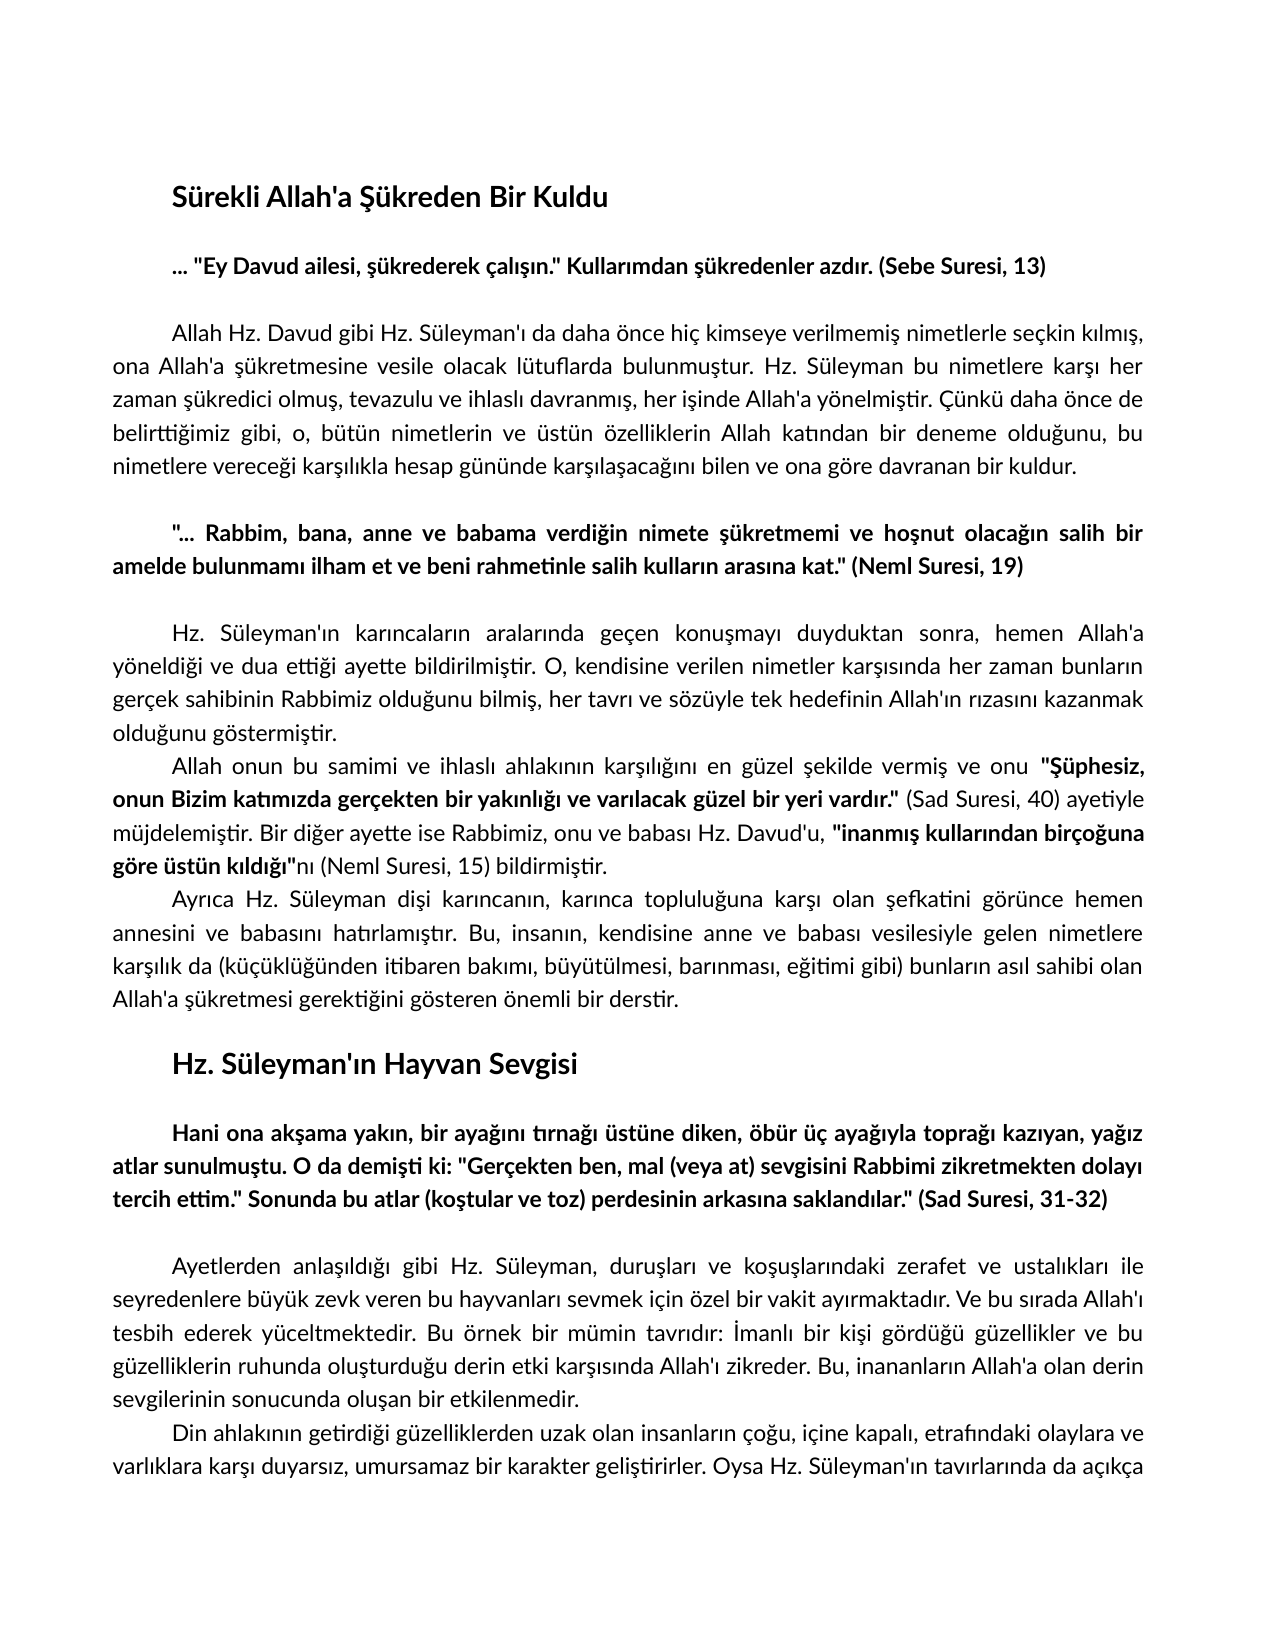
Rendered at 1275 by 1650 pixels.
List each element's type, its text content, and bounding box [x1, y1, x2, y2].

text Hz. Süleyman'ın karıncaların aralarında geçen konuşmayı duyduktan sonra, hemen Allah'a yöneldiği ve dua ettiği ayette bildirilmiştir. O, kendisine verilen nimetler karşısında her zaman bunların gerçek sahibinin Rabbimiz olduğunu bilmiş, her tavrı ve sözüyle tek hedefinin Allah'ın rızasını kazanmak olduğunu göstermiştir. [112, 614, 1145, 748]
text Allah Hz. Davud gibi Hz. Süleyman'ı da daha önce hiç kimseye verilmemiş nimetlerle seçkin kılmış, ona Allah'a şükretmesine vesile olacak lütuflarda bulunmuştur. Hz. Süleyman bu nimetlere karşı her zaman şükredici olmuş, tevazulu ve ihlaslı davranmış, her işinde Allah'a yönelmiştir. Çünkü daha önce de belirttiğimiz gibi, o, bütün nimetlerin ve üstün özelliklerin Allah katından bir deneme olduğunu, bu nimetlere vereceği karşılıkla hesap gününde karşılaşacağını bilen ve ona göre davranan bir kuldur. [112, 314, 1145, 481]
text ... "Ey Davud ailesi, şükrederek çalışın." Kullarımdan şükredenler azdır. (Sebe Suresi, 13) [112, 248, 1145, 281]
text Din ahlakının getirdiği güzelliklerden uzak olan insanların çoğu, içine kapalı, etrafındaki olaylara ve varlıklara karşı duyarsız, umursamaz bir karakter geliştirirler. Oysa Hz. Süleyman'ın tavırlarında da açıkça [112, 1414, 1145, 1481]
text Sürekli Allah'a Şükreden Bir Kuldu [112, 181, 1145, 214]
text Ayrıca Hz. Süleyman dişi karıncanın, karınca topluluğuna karşı olan şefkatini görünce hemen annesini ve babasını hatırlamıştır. Bu, insanın, kendisine anne ve babası vesilesiyle gelen nimetlere karşılık da (küçüklüğünden itibaren bakımı, büyütülmesi, barınması, eğitimi gibi) bunların asıl sahibi olan Allah'a şükretmesi gerektiğini gösteren önemli bir derstir. [112, 881, 1145, 1014]
text Hz. Süleyman'ın Hayvan Sevgisi [112, 1048, 1145, 1081]
text Hani ona akşama yakın, bir ayağını tırnağı üstüne diken, öbür üç ayağıyla toprağı kazıyan, yağız atlar sunulmuştu. O da demişti ki: "Gerçekten ben, mal (veya at) sevgisini Rabbimi zikretmekten dolayı tercih ettim." Sonunda bu atlar (koştular ve toz) perdesinin arkasına saklandılar." (Sad Suresi, 31-32) [112, 1114, 1145, 1214]
text "... Rabbim, bana, anne ve babama verdiğin nimete şükretmemi ve hoşnut olacağın salih bir amelde bulunmamı ilham et ve beni rahmetinle salih kulların arasına kat." (Neml Suresi, 19) [112, 514, 1145, 581]
text Allah onun bu samimi ve ihlaslı ahlakının karşılığını en güzel şekilde vermiş ve onu "Şüphesiz, onun Bizim katımızda gerçekten bir yakınlığı ve varılacak güzel bir yeri vardır." (Sad Suresi, 40) ayetiyle müjdelemiştir. Bir diğer ayette ise Rabbimiz, onu ve babası Hz. Davud'u, "inanmış kullarından birçoğuna göre üstün kıldığı"nı (Neml Suresi, 15) bildirmiştir. [112, 748, 1145, 881]
text Ayetlerden anlaşıldığı gibi Hz. Süleyman, duruşları ve koşuşlarındaki zerafet ve ustalıkları ile seyredenlere büyük zevk veren bu hayvanları sevmek için özel bir vakit ayırmaktadır. Ve bu sırada Allah'ı tesbih ederek yüceltmektedir. Bu örnek bir mümin tavrıdır: İmanlı bir kişi gördüğü güzellikler ve bu güzelliklerin ruhunda oluşturduğu derin etki karşısında Allah'ı zikreder. Bu, inananların Allah'a olan derin sevgilerinin sonucunda oluşan bir etkilenmedir. [112, 1248, 1145, 1414]
